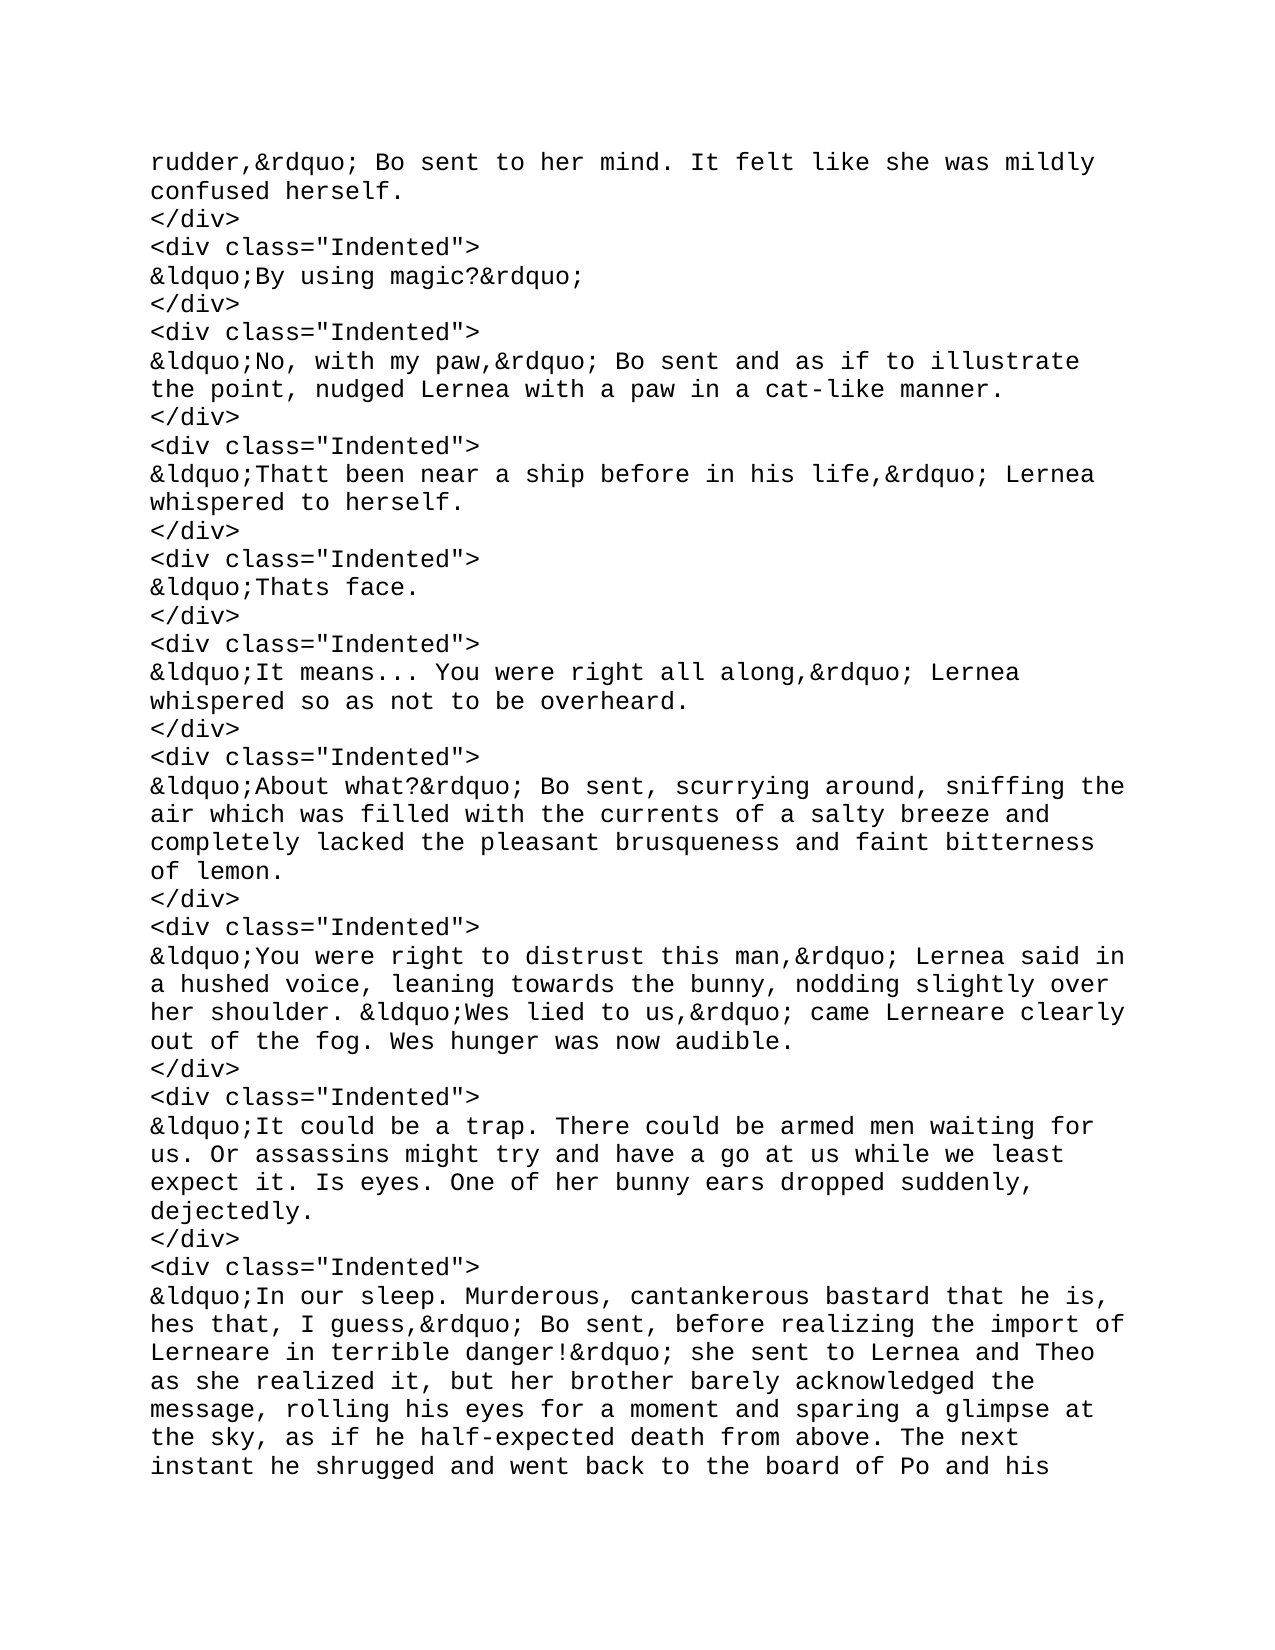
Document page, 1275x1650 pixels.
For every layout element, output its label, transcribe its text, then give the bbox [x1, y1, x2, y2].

text <div class="Indented"> [150, 745, 1125, 773]
text </div> [150, 292, 1125, 320]
text &ldquo;Thats face. [150, 575, 1125, 603]
text &ldquo;No, with my paw,&rdquo; Bo sent and as if to illustrate the point, nudged Lernea with a paw in a cat-like manner. [150, 348, 1125, 405]
text <div class="Indented"> [150, 433, 1125, 462]
text &ldquo;It could be a trap. There could be armed men waiting for us. Or assassins might try and have a go at us while we least expect it. Is eyes. One of her bunny ears dropped suddenly, dejectedly. [150, 1113, 1125, 1227]
text </div> [150, 887, 1125, 915]
text </div> [150, 405, 1125, 433]
text &ldquo;It means... You were right all along,&rdquo; Lernea whispered so as not to be overheard. [150, 660, 1125, 717]
text <div class="Indented"> [150, 320, 1125, 348]
text </div> [150, 1057, 1125, 1085]
text &ldquo;You were right to distrust this man,&rdquo; Lernea said in a hushed voice, leaning towards the bunny, nodding slightly over her shoulder. &ldquo;Wes lied to us,&rdquo; came Lerneare clearly out of the fog. Wes hunger was now audible. [150, 943, 1125, 1057]
text &ldquo;About what?&rdquo; Bo sent, scurrying around, sniffing the air which was filled with the currents of a salty breeze and completely lacked the pleasant brusqueness and faint bitterness of lemon. [150, 773, 1125, 887]
text <div class="Indented"> [150, 547, 1125, 575]
text <div class="Indented"> [150, 632, 1125, 660]
text &ldquo;Thatt been near a ship before in his life,&rdquo; Lernea whispered to herself. [150, 462, 1125, 518]
text &ldquo;In our sleep. Murderous, cantankerous bastard that he is, hes that, I guess,&rdquo; Bo sent, before realizing the import of Lerneare in terrible danger!&rdquo; she sent to Lernea and Theo as she realized it, but her brother barely acknowledged the message, rolling his eyes for a moment and sparing a glimpse at the sky, as if he half-expected death from above. The next instant he shrugged and went back to the board of Po and his [150, 1283, 1125, 1482]
text <div class="Indented"> [150, 915, 1125, 943]
text &ldquo;By using magic?&rdquo; [150, 263, 1125, 292]
text <div class="Indented"> [150, 235, 1125, 263]
text rudder,&rdquo; Bo sent to her mind. It felt like she was mildly confused herself. [150, 150, 1125, 207]
text <div class="Indented"> [150, 1085, 1125, 1113]
text </div> [150, 603, 1125, 632]
text </div> [150, 717, 1125, 745]
text </div> [150, 1227, 1125, 1255]
text </div> [150, 518, 1125, 547]
text <div class="Indented"> [150, 1255, 1125, 1283]
text </div> [150, 207, 1125, 235]
